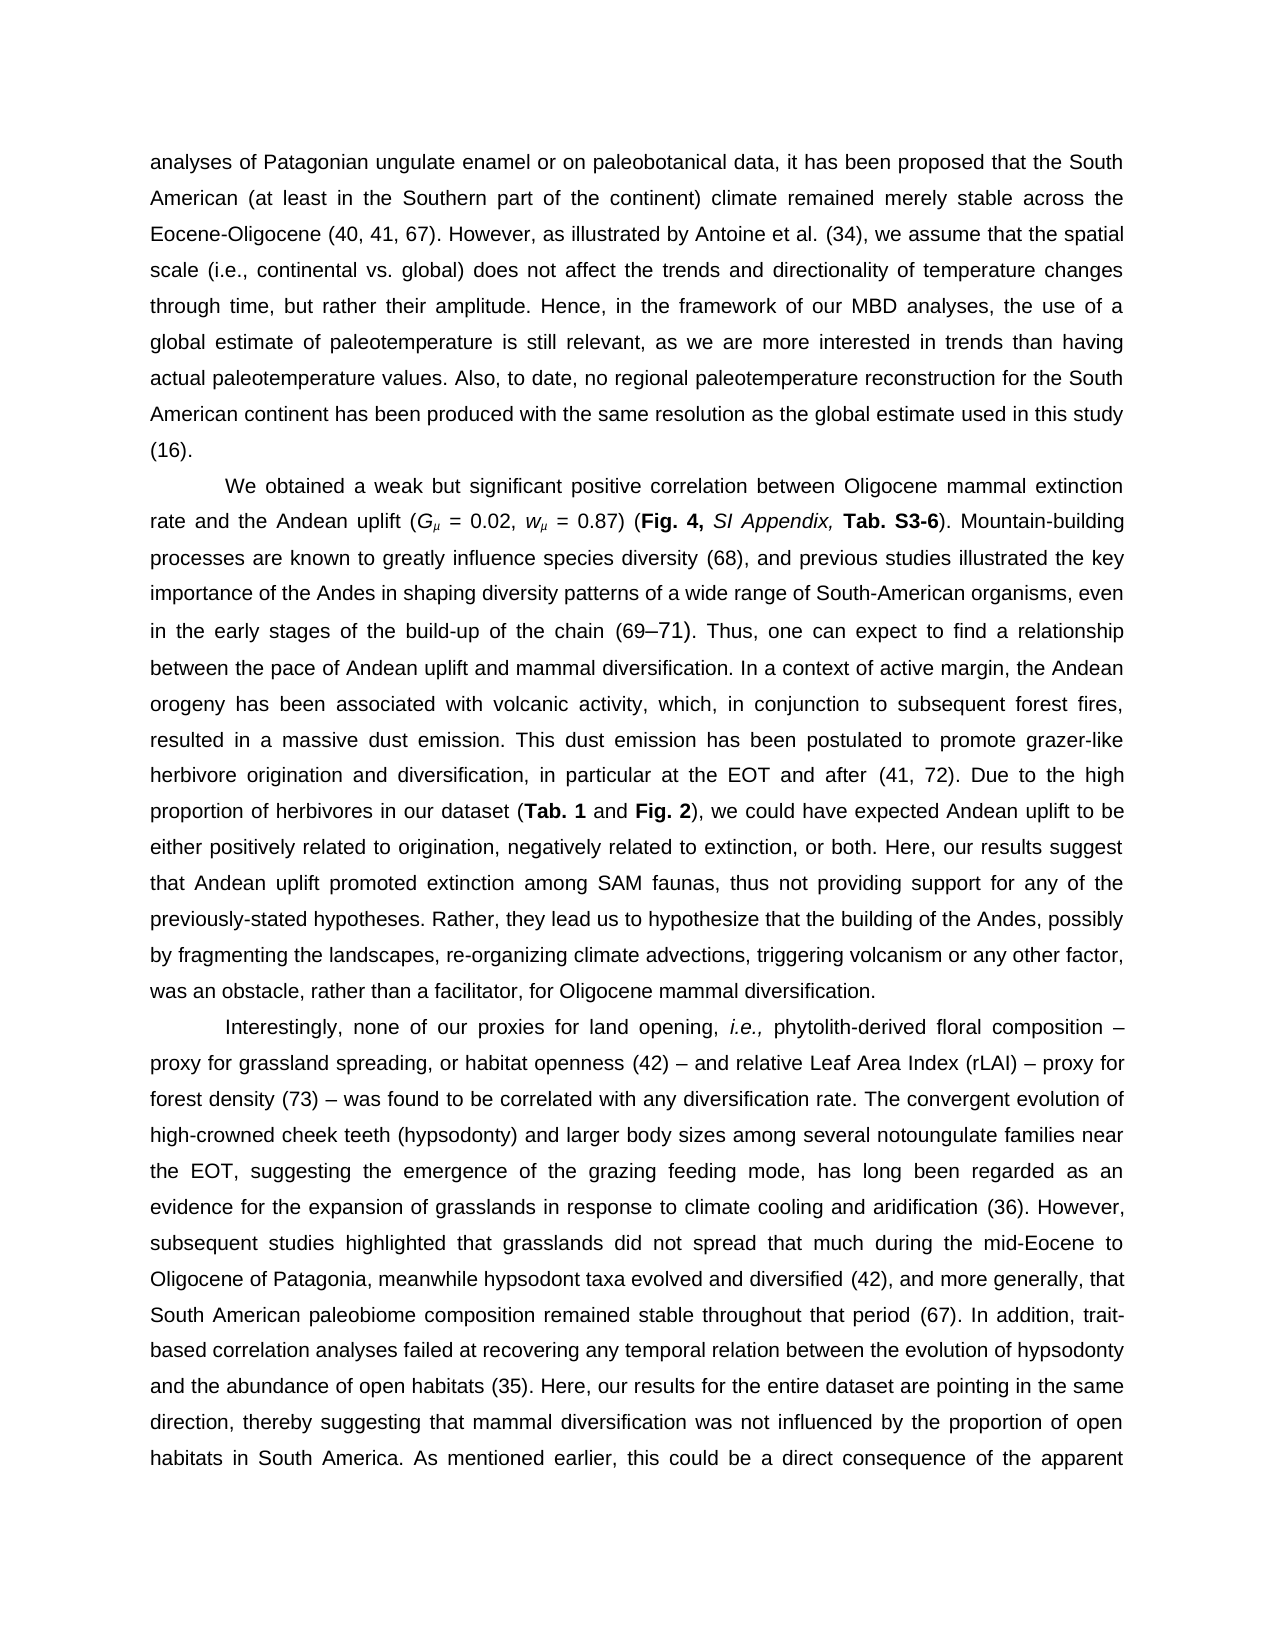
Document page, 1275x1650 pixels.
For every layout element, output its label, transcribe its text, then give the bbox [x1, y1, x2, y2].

text Interestingly, none of our proxies for land opening, i.e., phytolith-derived floral composition – proxy for grassland spreading, or habitat openness (42) – and relative Leaf Area Index (rLAI) – proxy for forest density (73) – was found to be correlated with any diversification rate. The convergent evolution of high-crowned cheek teeth (hypsodonty) and larger body sizes among several notoungulate families near the EOT, suggesting the emergence of the grazing feeding mode, has long been regarded as an evidence for the expansion of grasslands in response to climate cooling and aridification (36). However, subsequent studies highlighted that grasslands did not spread that much during the mid-Eocene to Oligocene of Patagonia, meanwhile hypsodont taxa evolved and diversified (42), and more generally, that South American paleobiome composition remained stable throughout that period (67). In addition, trait-based correlation analyses failed at recovering any temporal relation between the evolution of hypsodonty and the abundance of open habitats (35). Here, our results for the entire dataset are pointing in the same direction, thereby suggesting that mammal diversification was not influenced by the proportion of open habitats in South America. As mentioned earlier, this could be a direct consequence of the apparent [150, 1015, 1125, 1470]
text We obtained a weak but significant positive correlation between Oligocene mammal extinction rate and the Andean uplift (Gµ = 0.02, wµ = 0.87) (Fig. 4, SI Appendix, Tab. S3-6). Mountain-building processes are known to greatly influence species diversity (68), and previous studies illustrated the key importance of the Andes in shaping diversity patterns of a wide range of South-American organisms, even in the early stages of the build-up of the chain (69–71). Thus, one can expect to find a relationship between the pace of Andean uplift and mammal diversification. In a context of active margin, the Andean orogeny has been associated with volcanic activity, which, in conjunction to subsequent forest fires, resulted in a massive dust emission. This dust emission has been postulated to promote grazer-like herbivore origination and diversification, in particular at the EOT and after (41, 72). Due to the high proportion of herbivores in our dataset (Tab. 1 and Fig. 2), we could have expected Andean uplift to be either positively related to origination, negatively related to extinction, or both. Here, our results suggest that Andean uplift promoted extinction among SAM faunas, thus not providing support for any of the previously-stated hypotheses. Rather, they lead us to hypothesize that the building of the Andes, possibly by fragmenting the landscapes, re-organizing climate advections, triggering volcanism or any other factor, was an obstacle, rather than a facilitator, for Oligocene mammal diversification. [150, 473, 1125, 1003]
text analyses of Patagonian ungulate enamel or on paleobotanical data, it has been proposed that the South American (at least in the Southern part of the continent) climate remained merely stable across the Eocene-Oligocene (40, 41, 67). However, as illustrated by Antoine et al. (34), we assume that the spatial scale (i.e., continental vs. global) does not affect the trends and directionality of temperature changes through time, but rather their amplitude. Hence, in the framework of our MBD analyses, the use of a global estimate of paleotemperature is still relevant, as we are more interested in trends than having actual paleotemperature values. Also, to date, no regional paleotemperature reconstruction for the South American continent has been produced with the same resolution as the global estimate used in this study (16). [150, 150, 1125, 461]
